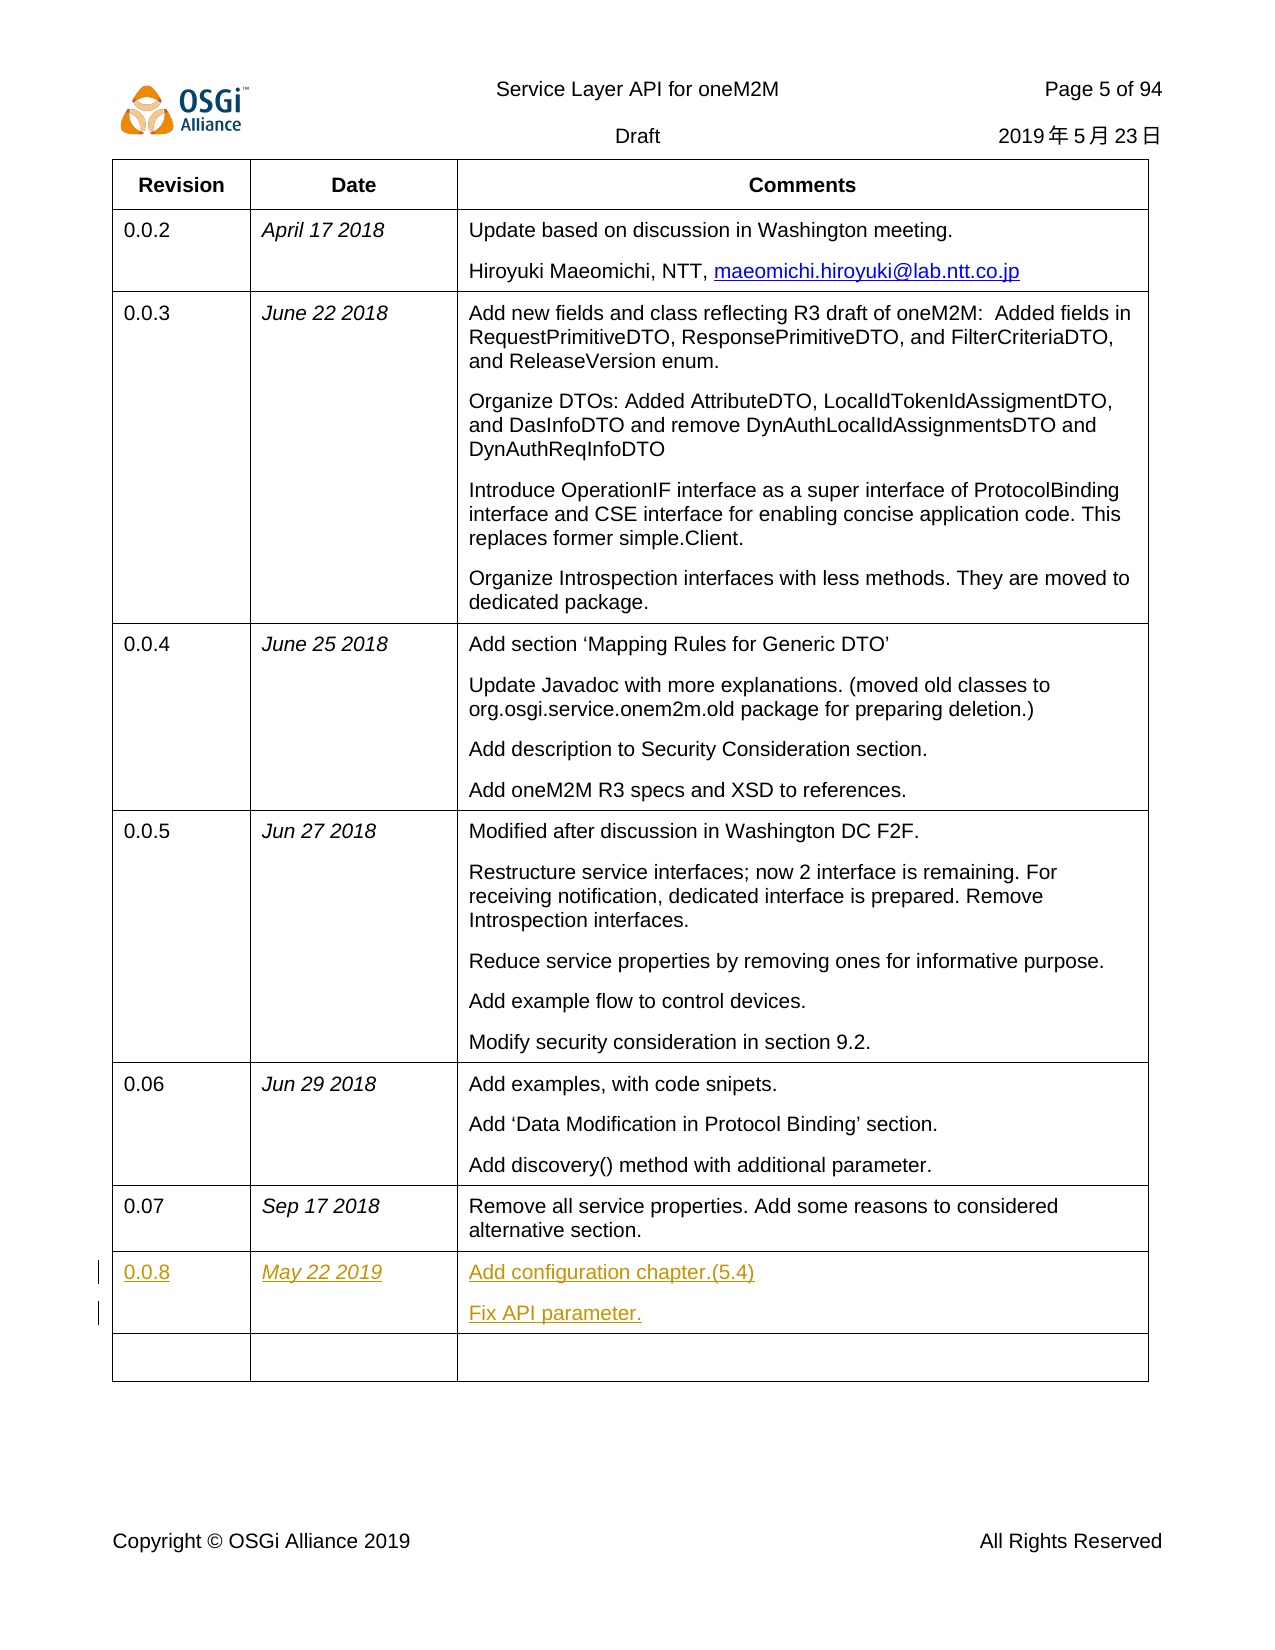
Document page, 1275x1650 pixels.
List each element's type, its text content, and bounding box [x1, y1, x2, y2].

table_cell 0.07 [113, 1186, 250, 1251]
table_cell 0.0.4 [113, 624, 250, 810]
picture [113, 78, 257, 142]
table_cell June 25 2018 [251, 624, 457, 810]
table_cell Jun 29 2018 [251, 1063, 457, 1185]
table_cell Jun 27 2018 [251, 811, 457, 1062]
table_cell Add examples, with code snipets. Add ‘Data Modification in Protocol Binding’ section. Add discovery() method with additional parameter. [458, 1063, 1148, 1185]
table_cell 0.0.3 [113, 292, 250, 622]
table_header Date [251, 160, 457, 209]
table_cell Update based on discussion in Washington meeting. Hiroyuki Maeomichi, NTT, maeomichi.hiroyuki@lab.ntt.co.jp [458, 210, 1148, 291]
table_cell Modified after discussion in Washington DC F2F. Restructure service interfaces; now 2 interface is remaining. For receiving notification, dedicated interface is prepared. Remove Introspection interfaces. Reduce service properties by removing ones for informative purpose. Add example flow to control devices. Modify security consideration in section 9.2. [458, 811, 1148, 1062]
table_cell Add section ‘Mapping Rules for Generic DTO’ Update Javadoc with more explanations. (moved old classes to org.osgi.service.onem2m.old package for preparing deletion.) Add description to Security Consideration section. Add oneM2M R3 specs and XSD to references. [458, 624, 1148, 810]
table_cell 0.06 [113, 1063, 250, 1185]
table_header Revision [113, 160, 250, 209]
table_cell Sep 17 2018 [251, 1186, 457, 1251]
table_cell 0.0.8 [113, 1252, 250, 1333]
table_cell June 22 2018 [251, 292, 457, 622]
table_cell 0.0.5 [113, 811, 250, 1062]
table_cell May 22 2019 [251, 1252, 457, 1333]
table_cell [458, 1334, 1148, 1381]
table_cell April 17 2018 [251, 210, 457, 291]
table_cell 0.0.2 [113, 210, 250, 291]
table_cell Add new fields and class reflecting R3 draft of oneM2M: Added fields in RequestPrimitiveDTO, ResponsePrimitiveDTO, and FilterCriteriaDTO, and ReleaseVersion enum. Organize DTOs: Added AttributeDTO, LocalIdTokenIdAssigmentDTO, and DasInfoDTO and remove DynAuthLocalIdAssignmentsDTO and DynAuthReqInfoDTO Introduce OperationIF interface as a super interface of ProtocolBinding interface and CSE interface for enabling concise application code. This replaces former simple.Client. Organize Introspection interfaces with less methods. They are moved to dedicated package. [458, 292, 1148, 622]
table_cell Remove all service properties. Add some reasons to considered alternative section. [458, 1186, 1148, 1251]
table_cell Add configuration chapter.(5.4) Fix API parameter. [458, 1252, 1148, 1333]
table_header Comments [458, 160, 1148, 209]
table_cell [113, 1334, 250, 1381]
table_cell [251, 1334, 457, 1381]
